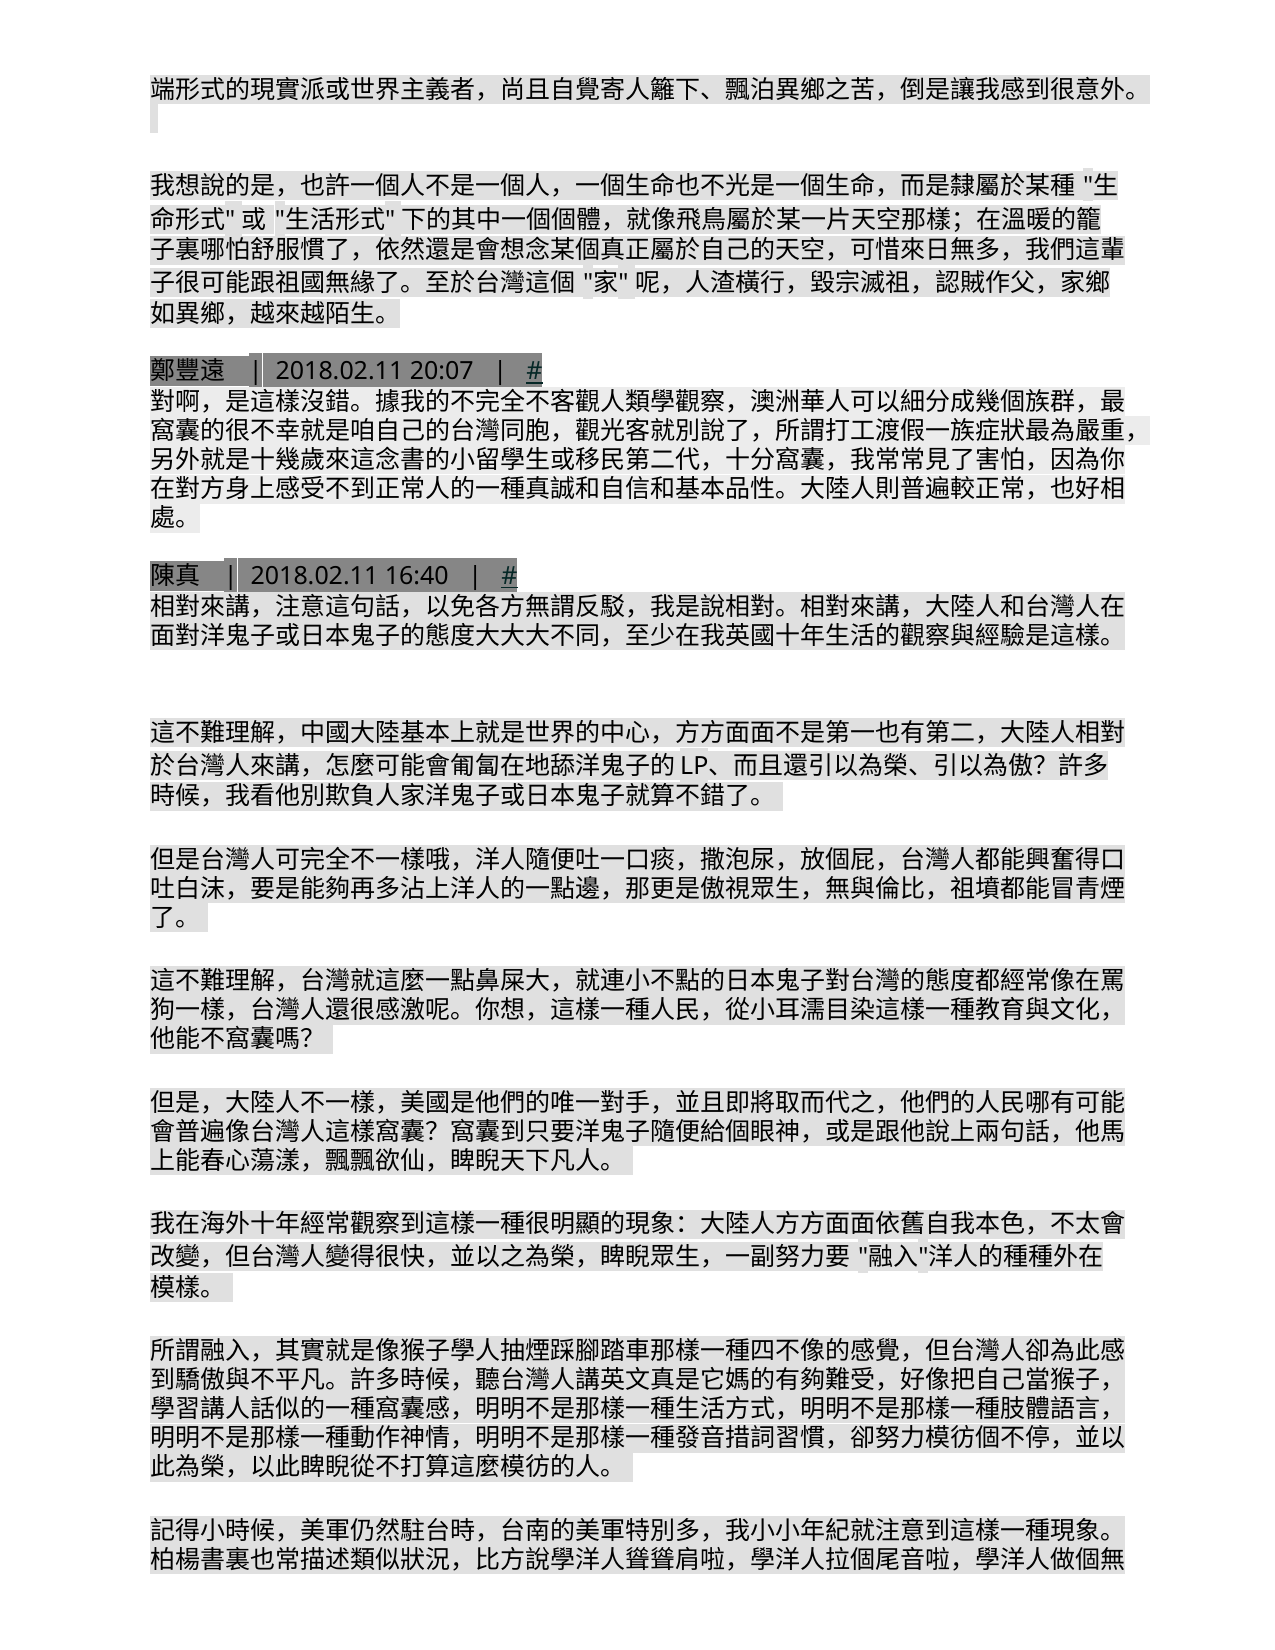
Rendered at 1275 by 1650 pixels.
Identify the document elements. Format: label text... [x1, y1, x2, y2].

text 對我們來講，注意哦，是對 "我們"，不是對 "大家" 來講。對我們來講，世界上只有一個安身立命之處，那就是祖國。除非為了下一代的某種福祉，例如教育，否則西方社會終究不會是 "我們" 的家。 祖國當然也包括台灣，但是台灣被美日殖民荼毒太久，特別是最近這20年，整個社會走了樣，精神上、氣味上或文化上已經不太適合像我們這樣的人居住。常有人叫我滾回大陸去，其實，要不是之前得照顧長輩，老早就滾了。現在要滾就比較有點不容易，畢竟在台灣買了房，買了保險，難以一走了之，但是，至少在精神上我們早已回歸祖國。 雖然去祖國多次，被偷被搶被騙全都讓我給遇上了，但我知道這片土地至少不會把我看成一個外來者或入侵者。當然，我也怕祖國社會的種種 "不文明"，例如交通，例如喧嘩，例如黑心食品等等，比諸台灣，有些較好，有些更爛。但是，對 "我們" 來講，精神上的歸屬感還是很重要，就比方說你去人家家裡做客，再怎麼舒適，終究是異國它鄉。對某些人來說，或是對某種年紀來說，葉子得長在樹幹上才像樣，就算落葉，也得歸根，回到某種屬於自己的泥土上。 有個好朋友，在美國從事研究工作二十多年，全家年收千萬，名利雙收，下一代應該連一句中文也唔識講了，照理說，美國已經是他的國他的家，但每次跟我談到美國，他都一副好像跟美國有不共戴天之仇似的。若有一些在他看來對美國不利的事發生，他就額手稱慶，歡呼叫好；他並非要取悅於我而故意這麼說，看起來是很由衷，"真情流露"，所以感覺特別好笑，怎麼會有人居住一個地方那麼久，卻還如此渴望它走衰運倒大楣。儘管生活富足，他卻說自己就像活在地獄的邊緣，時時刻刻得戰戰兢兢，稍一不小心，就很可能墮入地獄，萬劫不復。 這位朋友是現實派，哪兒有好處就往哪兒走，對藝術與政治及善惡是非等等等，全然興趣缺缺，更不用說那些虛無飄渺的所謂文化情感或心靈歸宿與精神寄託了。這樣一個近乎極端形式的現實派或世界主義者，尚且自覺寄人籬下、飄泊異鄉之苦，倒是讓我感到很意外。 我想說的是，也許一個人不是一個人，一個生命也不光是一個生命，而是隸屬於某種 "生命形式" 或 "生活形式" 下的其中一個個體，就像飛鳥屬於某一片天空那樣；在溫暖的籠子裏哪怕舒服慣了，依然還是會想念某個真正屬於自己的天空，可惜來日無多，我們這輩子很可能跟祖國無緣了。至於台灣這個 "家" 呢，人渣橫行，毀宗滅祖，認賊作父，家鄉如異鄉，越來越陌生。 [150, 75, 1125, 328]
text 相對來講，注意這句話，以免各方無謂反駁，我是說相對。相對來講，大陸人和台灣人在面對洋鬼子或日本鬼子的態度大大大不同，至少在我英國十年生活的觀察與經驗是這樣。 這不難理解，中國大陸基本上就是世界的中心，方方面面不是第一也有第二，大陸人相對於台灣人來講，怎麼可能會匍匐在地舔洋鬼子的LP、而且還引以為榮、引以為傲？許多時候，我看他別欺負人家洋鬼子或日本鬼子就算不錯了。 但是台灣人可完全不一樣哦，洋人隨便吐一口痰，撒泡尿，放個屁，台灣人都能興奮得口吐白沫，要是能夠再多沾上洋人的一點邊，那更是傲視眾生，無與倫比，祖墳都能冒青煙了。 這不難理解，台灣就這麼一點鼻屎大，就連小不點的日本鬼子對台灣的態度都經常像在罵狗一樣，台灣人還很感激呢。你想，這樣一種人民，從小耳濡目染這樣一種教育與文化，他能不窩囊嗎？ 但是，大陸人不一樣，美國是他們的唯一對手，並且即將取而代之，他們的人民哪有可能會普遍像台灣人這樣窩囊？窩囊到只要洋鬼子隨便給個眼神，或是跟他說上兩句話，他馬上能春心蕩漾，飄飄欲仙，睥睨天下凡人。 我在海外十年經常觀察到這樣一種很明顯的現象：大陸人方方面面依舊自我本色，不太會改變，但台灣人變得很快，並以之為榮，睥睨眾生，一副努力要 "融入"洋人的種種外在模樣。 所謂融入，其實就是像猴子學人抽煙踩腳踏車那樣一種四不像的感覺，但台灣人卻為此感到驕傲與不平凡。許多時候，聽台灣人講英文真是它媽的有夠難受，好像把自己當猴子，學習講人話似的一種窩囊感，明明不是那樣一種生活方式，明明不是那樣一種肢體語言，明明不是那樣一種動作神情，明明不是那樣一種發音措詞習慣，卻努力模彷個不停，並以此為榮，以此睥睨從不打算這麼模彷的人。 記得小時候，美軍仍然駐台時，台南的美軍特別多，我小小年紀就注意到這樣一種現象。柏楊書裏也常描述類似狀況，比方說學洋人聳聳肩啦，學洋人拉個尾音啦，學洋人做個無所謂的俏皮帥氣手勢啦等等。 有個好朋友過去是所謂的 "夜店咖"，每天泡夜店，常聽她說起裏頭種種爭先恐後舔洋人LP的熱烈現象，熱烈到還會因此爭風吃醋打架。 許多時候，看英國一些生活很不好過的失業人士，我都很想勸他們何不買張單程機票來台灣寶島樂園？不拘任何姿色或才華，保證都能過著眾星拱月王子般的生活，保證嬪妃環繞，樂不思蜀。 好像是蘇格拉底吧，有一次遇到一個宣揚禁慾主義的人，看他故意穿得破破爛爛，連小鳥都跑出來乘涼，蘇格拉底看了很反感，就對他說："從你衣服的破洞，我就能看見你內心的虛榮。" 同理，從一個人怎麼面對洋鬼子洋世界，從他怎麼講話的神情音調與姿態所展現的種種神氣，我就能知道他心裏深處有著一些什麼樣的念頭與價值觀。 [150, 592, 1125, 1574]
text 陳真 | 2018.02.11 16:40 | # [150, 558, 1125, 592]
text 鄭豐遠 | 2018.02.11 20:07 | # [150, 353, 1125, 387]
text 對啊，是這樣沒錯。據我的不完全不客觀人類學觀察，澳洲華人可以細分成幾個族群，最窩囊的很不幸就是咱自己的台灣同胞，觀光客就別說了，所謂打工渡假一族症狀最為嚴重，另外就是十幾歲來這念書的小留學生或移民第二代，十分窩囊，我常常見了害怕，因為你在對方身上感受不到正常人的一種真誠和自信和基本品性。大陸人則普遍較正常，也好相處。 [150, 387, 1125, 533]
